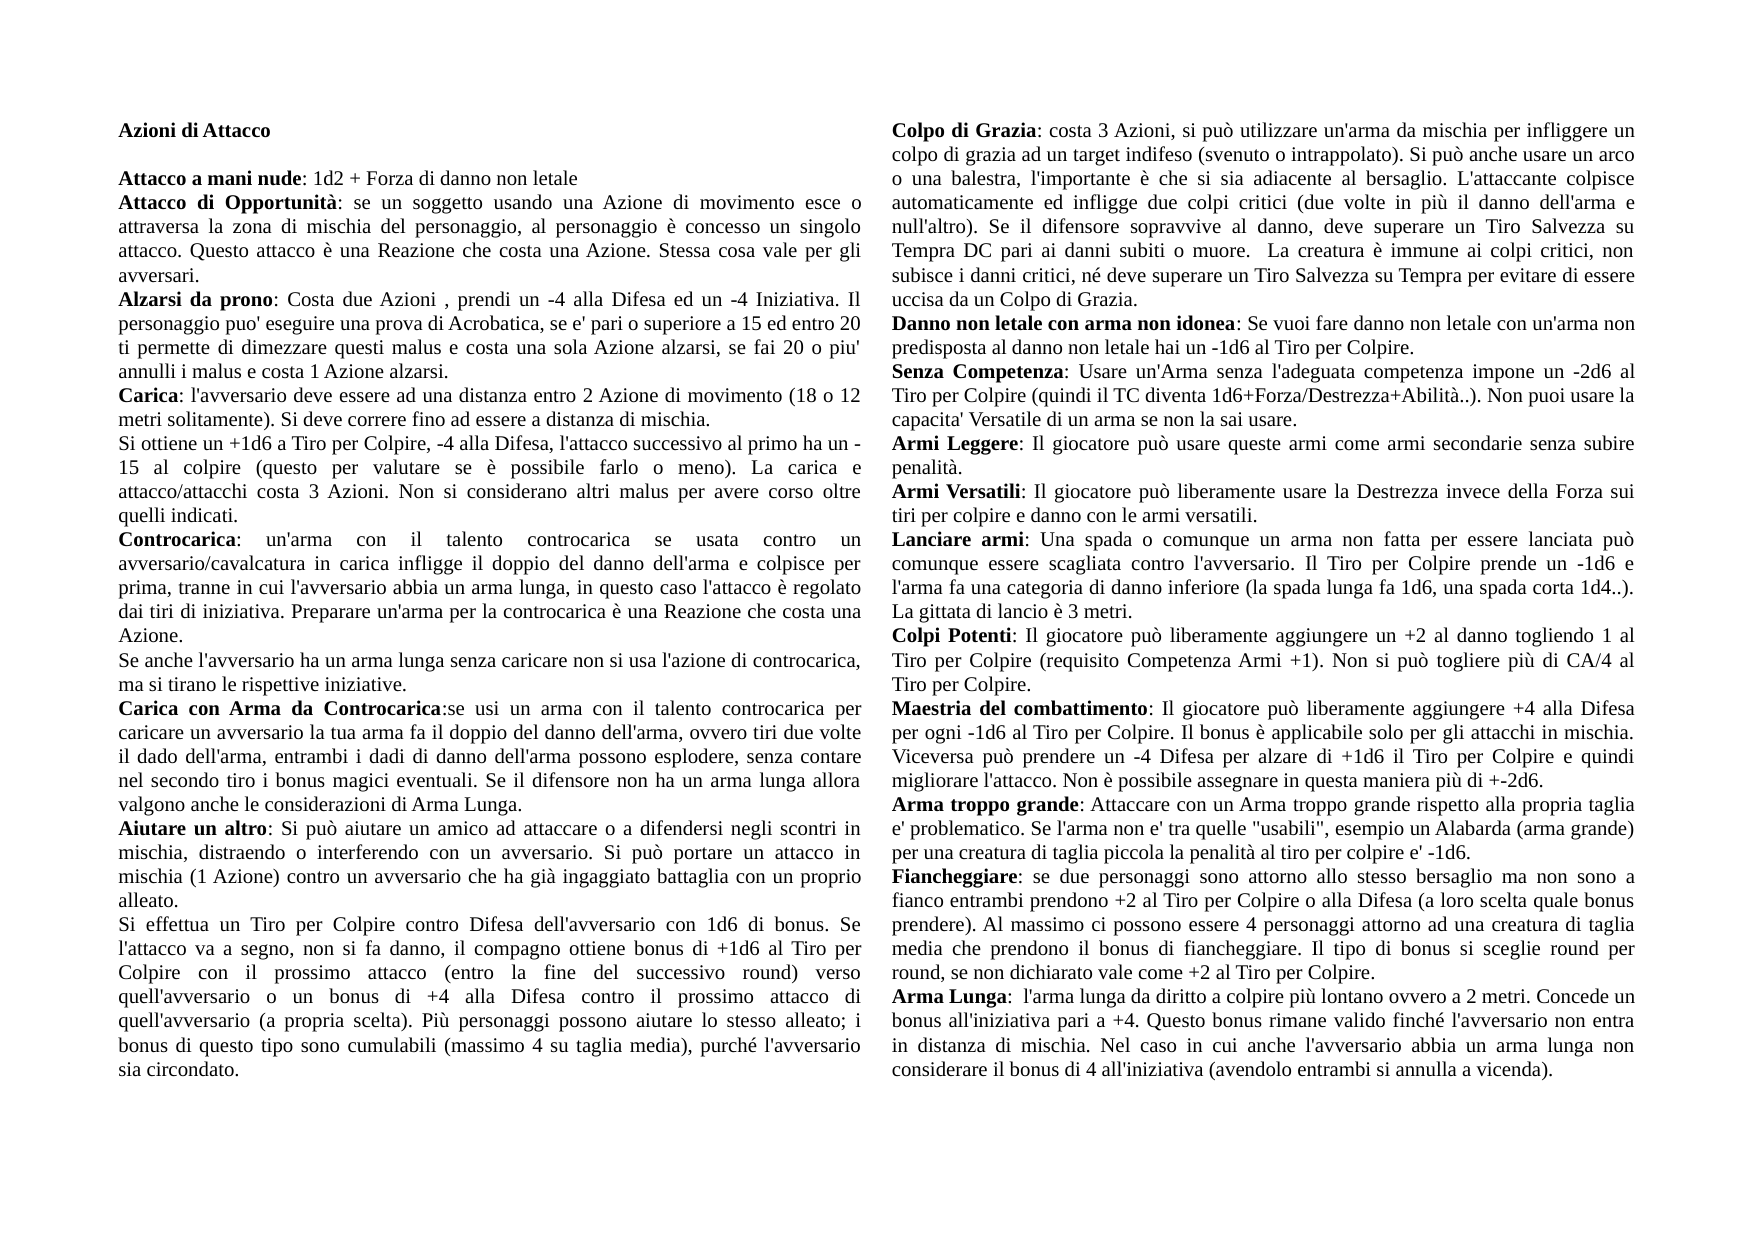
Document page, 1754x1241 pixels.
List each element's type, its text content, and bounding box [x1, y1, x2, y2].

text Alzarsi da prono: Costa due Azioni , prendi un -4 alla Difesa ed un -4 Iniziativa. Il personaggio puo' eseguire una prova di Acrobatica, se e' pari o superiore a 15 ed entro 20 ti permette di dimezzare questi malus e costa una sola Azione alzarsi, se fai 20 o piu' annulli i malus e costa 1 Azione alzarsi. [118, 287, 862, 383]
text Maestria del combattimento: Il giocatore può liberamente aggiungere +4 alla Difesa per ogni -1d6 al Tiro per Colpire. Il bonus è applicabile solo per gli attacchi in mischia. Viceversa può prendere un -4 Difesa per alzare di +1d6 il Tiro per Colpire e quindi migliorare l'attacco. Non è possibile assegnare in questa maniera più di +-2d6. [892, 696, 1636, 792]
text Aiutare un altro: Si può aiutare un amico ad attaccare o a difendersi negli scontri in mischia, distraendo o interferendo con un avversario. Si può portare un attacco in mischia (1 Azione) contro un avversario che ha già ingaggiato battaglia con un proprio alleato. [118, 816, 862, 912]
text Si ottiene un +1d6 a Tiro per Colpire, -4 alla Difesa, l'attacco successivo al primo ha un -15 al colpire (questo per valutare se è possibile farlo o meno). La carica e attacco/attacchi costa 3 Azioni. Non si considerano altri malus per avere corso oltre quelli indicati. [118, 431, 862, 527]
text Armi Versatili: Il giocatore può liberamente usare la Destrezza invece della Forza sui tiri per colpire e danno con le armi versatili. [892, 479, 1636, 527]
text Colpi Potenti: Il giocatore può liberamente aggiungere un +2 al danno togliendo 1 al Tiro per Colpire (requisito Competenza Armi +1). Non si può togliere più di CA/4 al Tiro per Colpire. [892, 623, 1636, 696]
text Controcarica: un'arma con il talento controcarica se usata contro un avversario/cavalcatura in carica infligge il doppio del danno dell'arma e colpisce per prima, tranne in cui l'avversario abbia un arma lunga, in questo caso l'attacco è regolato dai tiri di iniziativa. Preparare un'arma per la controcarica è una Reazione che costa una Azione. [118, 527, 862, 647]
text Azioni di Attacco [118, 118, 862, 142]
text Colpo di Grazia: costa 3 Azioni, si può utilizzare un'arma da mischia per infliggere un colpo di grazia ad un target indifeso (svenuto o intrappolato). Si può anche usare un arco o una balestra, l'importante è che si sia adiacente al bersaglio. L'attaccante colpisce automaticamente ed infligge due colpi critici (due volte in più il danno dell'arma e null'altro). Se il difensore sopravvive al danno, deve superare un Tiro Salvezza su Tempra DC pari ai danni subiti o muore. La creatura è immune ai colpi critici, non subisce i danni critici, né deve superare un Tiro Salvezza su Tempra per evitare di essere uccisa da un Colpo di Grazia. [892, 118, 1636, 311]
text Se anche l'avversario ha un arma lunga senza caricare non si usa l'azione di controcarica, ma si tirano le rispettive iniziative. [118, 647, 862, 696]
text Lanciare armi: Una spada o comunque un arma non fatta per essere lanciata può comunque essere scagliata contro l'avversario. Il Tiro per Colpire prende un -1d6 e l'arma fa una categoria di danno inferiore (la spada lunga fa 1d6, una spada corta 1d4..). La gittata di lancio è 3 metri. [892, 527, 1636, 623]
text Attacco a mani nude: 1d2 + Forza di danno non letale [118, 166, 862, 190]
text Arma Lunga: l'arma lunga da diritto a colpire più lontano ovvero a 2 metri. Concede un bonus all'iniziativa pari a +4. Questo bonus rimane valido finché l'avversario non entra in distanza di mischia. Nel caso in cui anche l'avversario abbia un arma lunga non considerare il bonus di 4 all'iniziativa (avendolo entrambi si annulla a vicenda). [892, 984, 1636, 1081]
text Senza Competenza: Usare un'Arma senza l'adeguata competenza impone un -2d6 al Tiro per Colpire (quindi il TC diventa 1d6+Forza/Destrezza+Abilità..). Non puoi usare la capacita' Versatile di un arma se non la sai usare. [892, 359, 1636, 431]
text Danno non letale con arma non idonea: Se vuoi fare danno non letale con un'arma non predisposta al danno non letale hai un -1d6 al Tiro per Colpire. [892, 311, 1636, 359]
text Carica: l'avversario deve essere ad una distanza entro 2 Azione di movimento (18 o 12 metri solitamente). Si deve correre fino ad essere a distanza di mischia. [118, 383, 862, 431]
text Carica con Arma da Controcarica:se usi un arma con il talento controcarica per caricare un avversario la tua arma fa il doppio del danno dell'arma, ovvero tiri due volte il dado dell'arma, entrambi i dadi di danno dell'arma possono esplodere, senza contare nel secondo tiro i bonus magici eventuali. Se il difensore non ha un arma lunga allora valgono anche le considerazioni di Arma Lunga. [118, 696, 862, 816]
text Arma troppo grande: Attaccare con un Arma troppo grande rispetto alla propria taglia e' problematico. Se l'arma non e' tra quelle "usabili", esempio un Alabarda (arma grande) per una creatura di taglia piccola la penalità al tiro per colpire e' -1d6. [892, 792, 1636, 864]
text Armi Leggere: Il giocatore può usare queste armi come armi secondarie senza subire penalità. [892, 431, 1636, 479]
text Attacco di Opportunità: se un soggetto usando una Azione di movimento esce o attraversa la zona di mischia del personaggio, al personaggio è concesso un singolo attacco. Questo attacco è una Reazione che costa una Azione. Stessa cosa vale per gli avversari. [118, 190, 862, 287]
text Fiancheggiare: se due personaggi sono attorno allo stesso bersaglio ma non sono a fianco entrambi prendono +2 al Tiro per Colpire o alla Difesa (a loro scelta quale bonus prendere). Al massimo ci possono essere 4 personaggi attorno ad una creatura di taglia media che prendono il bonus di fiancheggiare. Il tipo di bonus si sceglie round per round, se non dichiarato vale come +2 al Tiro per Colpire. [892, 864, 1636, 984]
text Si effettua un Tiro per Colpire contro Difesa dell'avversario con 1d6 di bonus. Se l'attacco va a segno, non si fa danno, il compagno ottiene bonus di +1d6 al Tiro per Colpire con il prossimo attacco (entro la fine del successivo round) verso quell'avversario o un bonus di +4 alla Difesa contro il prossimo attacco di quell'avversario (a propria scelta). Più personaggi possono aiutare lo stesso alleato; i bonus di questo tipo sono cumulabili (massimo 4 su taglia media), purché l'avversario sia circondato. [118, 912, 862, 1081]
